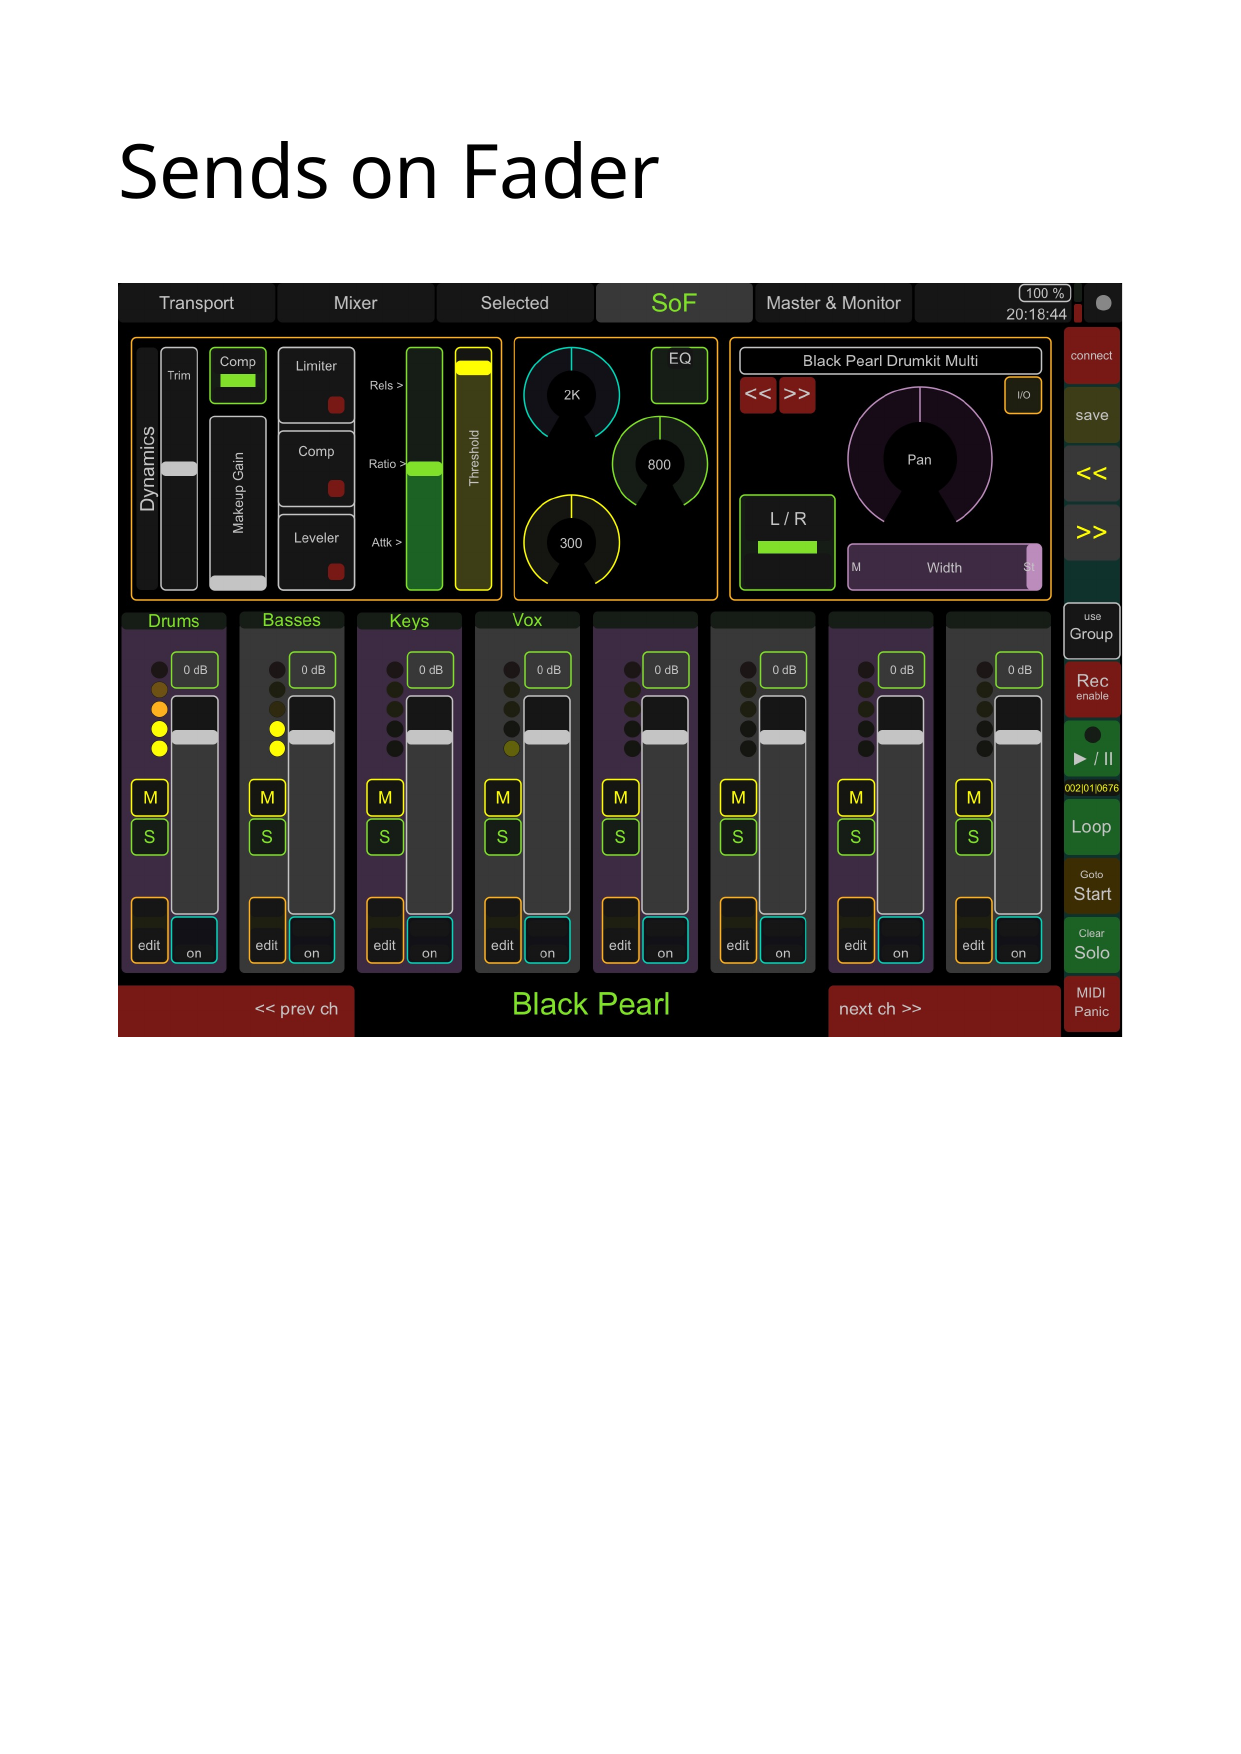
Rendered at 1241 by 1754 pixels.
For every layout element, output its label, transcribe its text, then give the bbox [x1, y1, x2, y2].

picture [118, 283, 1123, 1037]
subtitle Sends on Fader [118, 118, 1122, 220]
